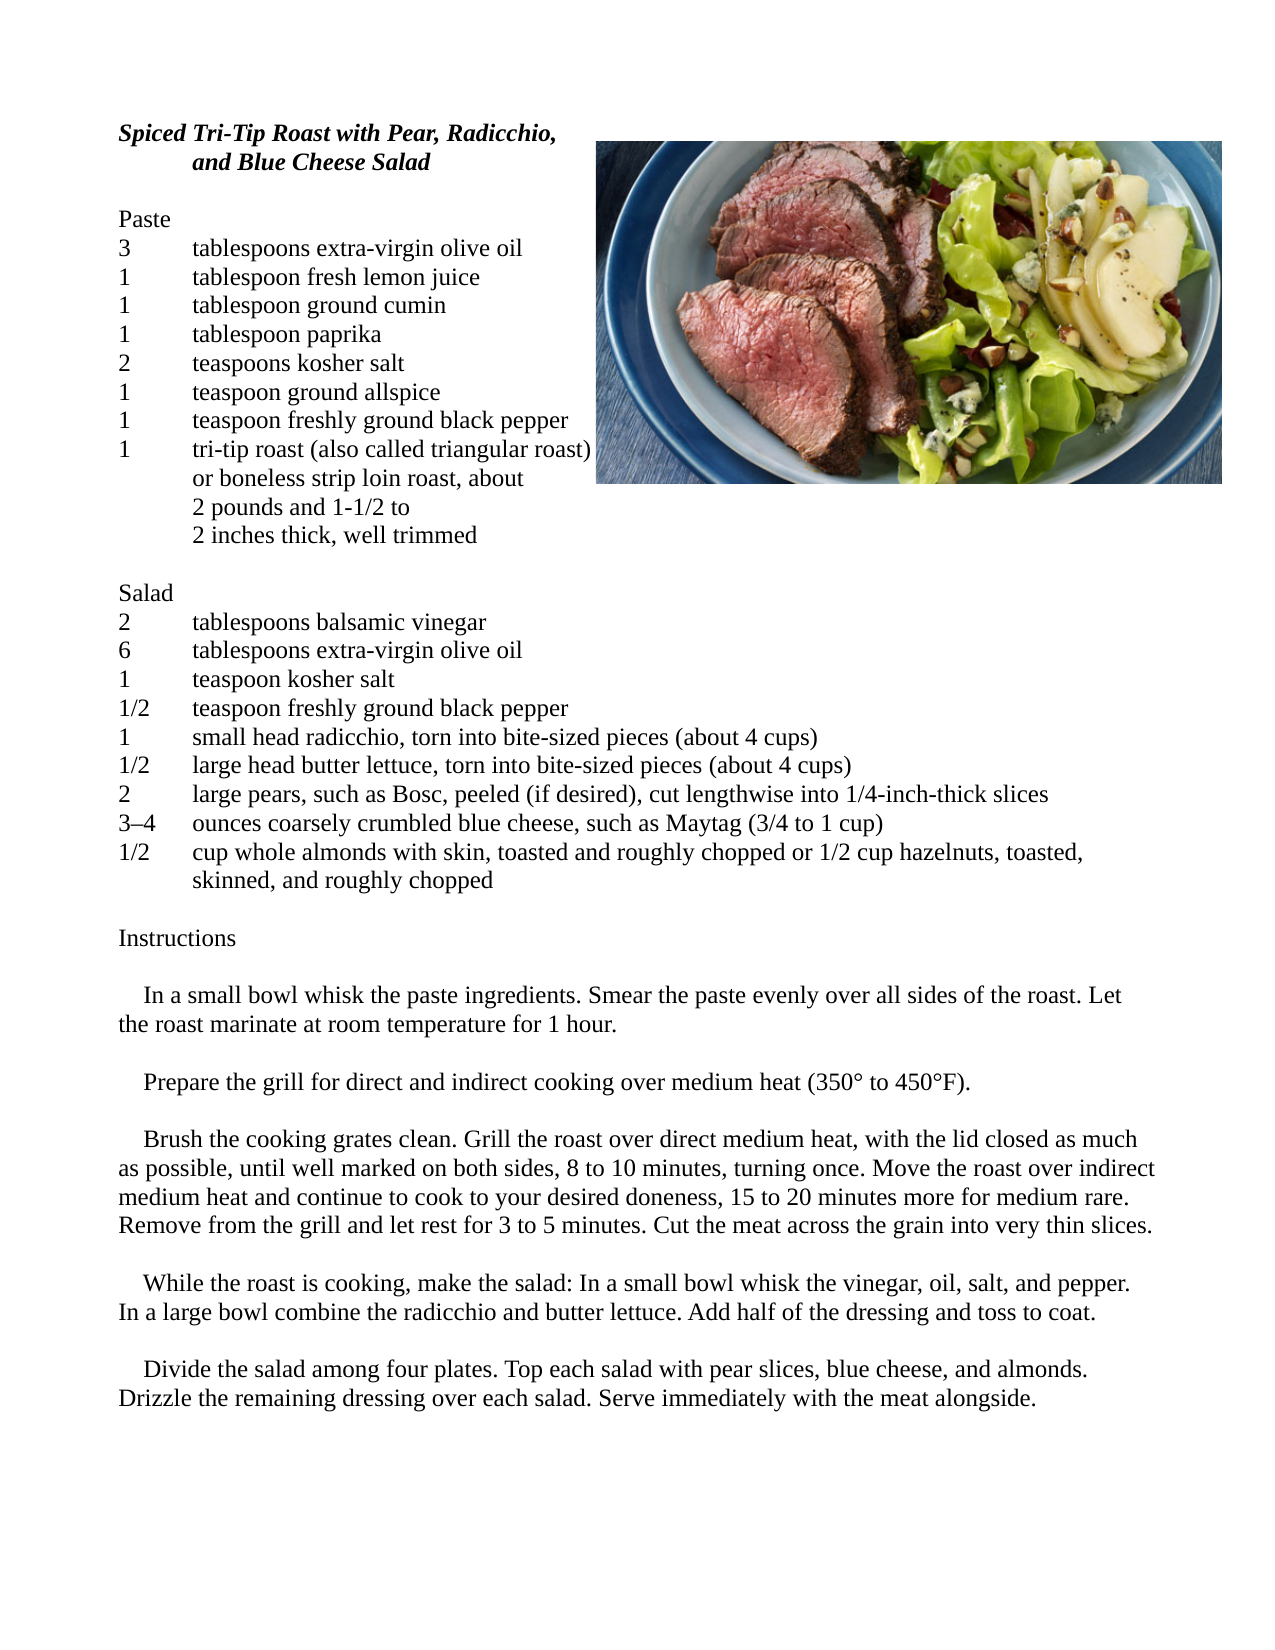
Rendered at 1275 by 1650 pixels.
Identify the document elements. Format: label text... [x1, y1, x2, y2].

text 2 teaspoons kosher salt [118, 348, 595, 377]
text 2 inches thick, well trimmed [118, 521, 1157, 549]
text 1/2 teaspoon freshly ground black pepper [118, 693, 1157, 722]
text 1 tablespoon ground cumin [118, 291, 595, 319]
picture [595, 141, 1222, 484]
text Salad [118, 578, 1157, 607]
text 1 teaspoon kosher salt [118, 664, 1157, 693]
text Instructions [118, 923, 1157, 952]
text 1/2 cup whole almonds with skin, toasted and roughly chopped or 1/2 cup hazelnuts, toasted, skinned, and roughly chopped [118, 837, 1157, 894]
text or boneless strip loin roast, about [118, 463, 1157, 492]
text Spiced Tri-Tip Roast with Pear, Radicchio, and Blue Cheese Salad [118, 118, 1157, 176]
text In a small bowl whisk the paste ingredients. Smear the paste evenly over all sides of the roast. Let the roast marinate at room temperature for 1 hour. [118, 981, 1157, 1038]
text 2 pounds and 1-1/2 to [118, 492, 1157, 521]
text 3–4 ounces coarsely crumbled blue cheese, such as Maytag (3/4 to 1 cup) [118, 808, 1157, 837]
text 2 large pears, such as Bosc, peeled (if desired), cut lengthwise into 1/4-inch-thick slices [118, 779, 1157, 808]
text 3 tablespoons extra-virgin olive oil [118, 233, 595, 262]
text 1 teaspoon ground allspice [118, 377, 595, 406]
text 1 teaspoon freshly ground black pepper [118, 406, 595, 434]
text 6 tablespoons extra-virgin olive oil [118, 636, 1157, 664]
text 1 small head radicchio, torn into bite-sized pieces (about 4 cups) [118, 722, 1157, 751]
text Prepare the grill for direct and indirect cooking over medium heat (350° to 450°F). [118, 1067, 1157, 1096]
text Paste [118, 204, 595, 233]
text 1 tablespoon fresh lemon juice [118, 262, 595, 291]
text While the roast is cooking, make the salad: In a small bowl whisk the vinegar, oil, salt, and pepper. In a large bowl combine the radicchio and butter lettuce. Add half of the dressing and toss to coat. [118, 1268, 1157, 1326]
text Divide the salad among four plates. Top each salad with pear slices, blue cheese, and almonds. Drizzle the remaining dressing over each salad. Serve immediately with the meat alongside. [118, 1354, 1157, 1412]
text 2 tablespoons balsamic vinegar [118, 607, 1157, 636]
text 1 tri-tip roast (also called triangular roast) [118, 434, 595, 463]
text Brush the cooking grates clean. Grill the roast over direct medium heat, with the lid closed as much as possible, until well marked on both sides, 8 to 10 minutes, turning once. Move the roast over indirect medium heat and continue to cook to your desired doneness, 15 to 20 minutes more for medium rare. Remove from the grill and let rest for 3 to 5 minutes. Cut the meat across the grain into very thin slices. [118, 1124, 1157, 1239]
text 1 tablespoon paprika [118, 319, 595, 348]
text 1/2 large head butter lettuce, torn into bite-sized pieces (about 4 cups) [118, 751, 1157, 779]
